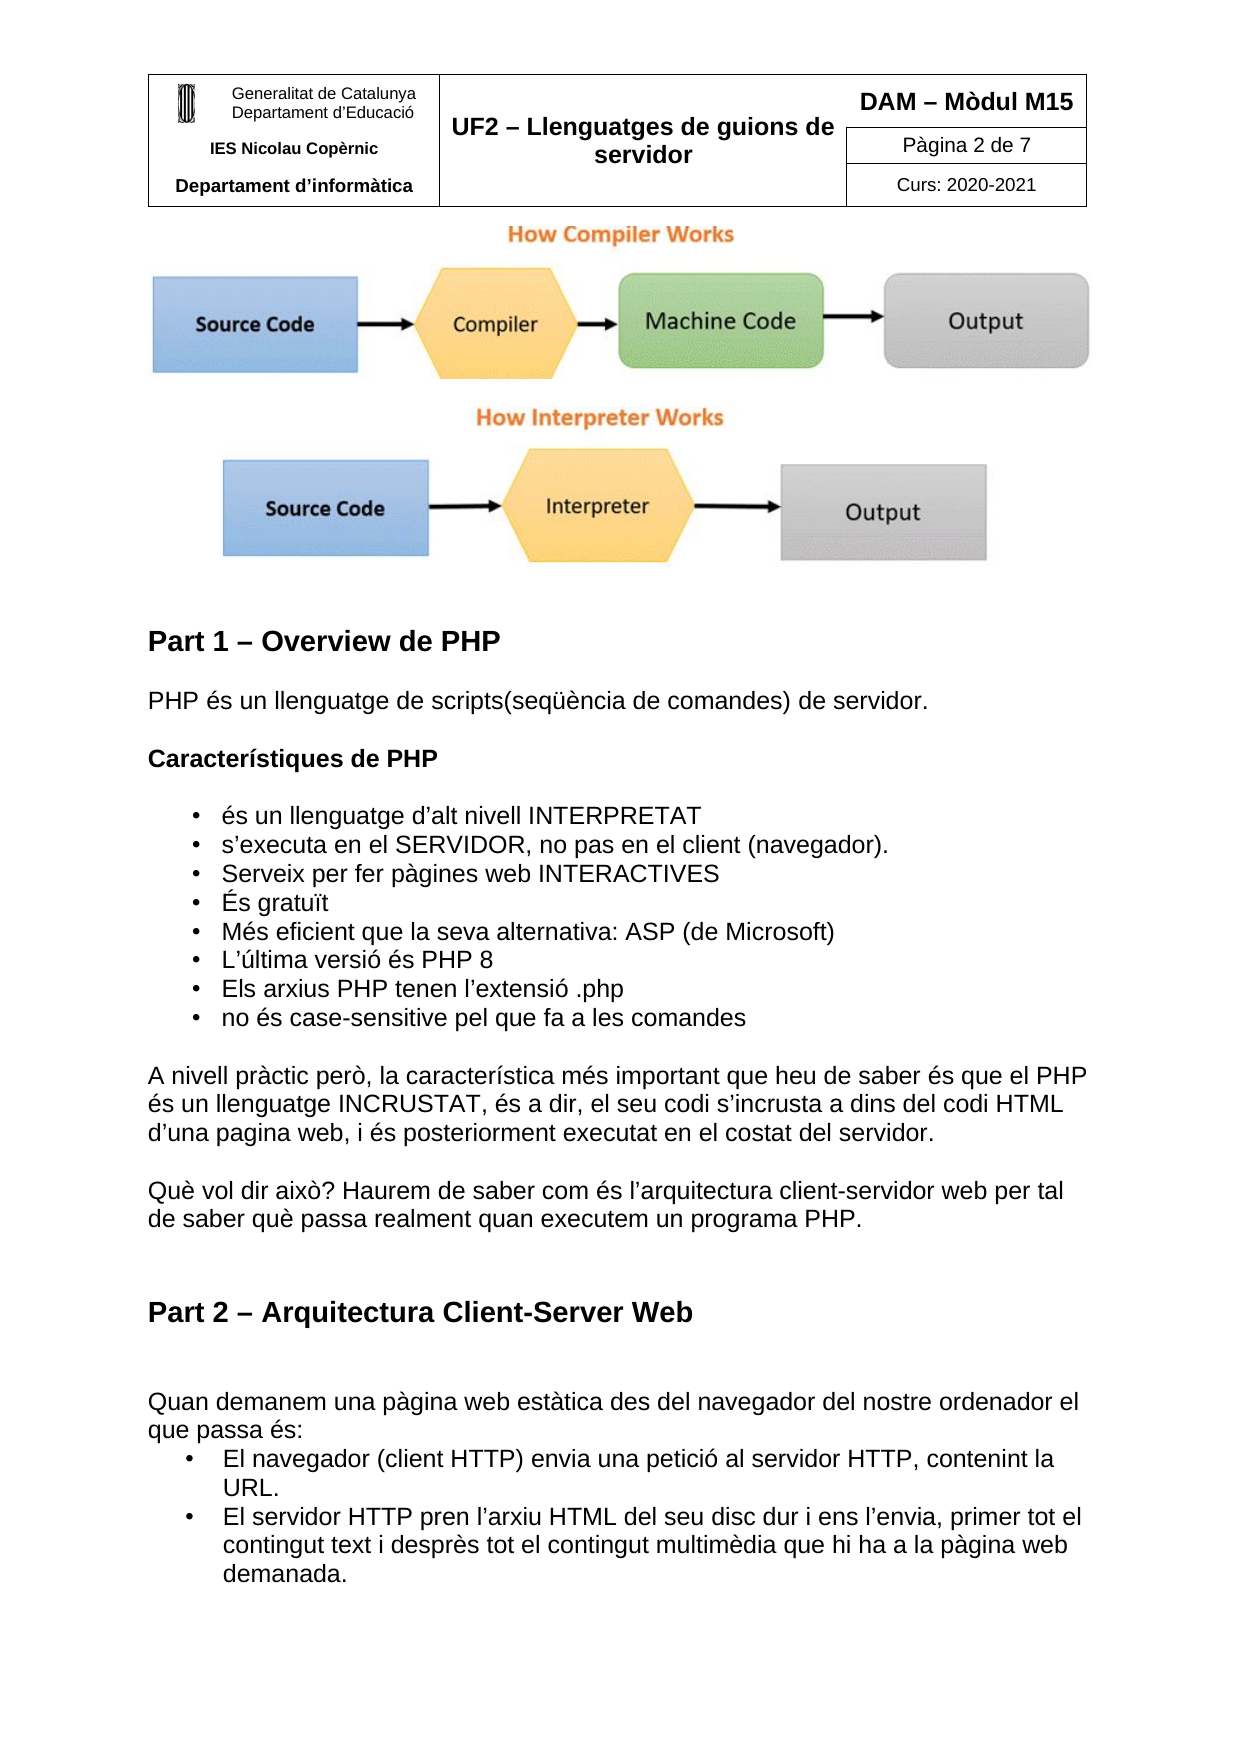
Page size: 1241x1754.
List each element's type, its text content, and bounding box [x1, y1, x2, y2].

list és un llenguatge d’alt nivell INTERPRETAT [192, 801, 1092, 830]
list no és case-sensitive pel que fa a les comandes [192, 1003, 1092, 1032]
text Què vol dir això? Haurem de saber com és l’arquitectura client-servidor web per tal de saber què passa realment quan executem un programa PHP. [148, 1176, 1092, 1233]
list Els arxius PHP tenen l’extensió .php [192, 974, 1092, 1003]
list Serveix per fer pàgines web INTERACTIVES [192, 859, 1092, 888]
list El navegador (client HTTP) envia una petició al servidor HTTP, contenint la URL. [185, 1444, 1092, 1502]
list És gratuït [192, 888, 1092, 916]
text PHP és un llenguatge de scripts(seqüència de comandes) de servidor. [148, 686, 1092, 715]
list Més eficient que la seva alternativa: ASP (de Microsoft) [192, 916, 1092, 945]
list El servidor HTTP pren l’arxiu HTML del seu disc dur i ens l’envia, primer tot el contingut text i desprès tot el contingut multimèdia que hi ha a la pàgina web demanada. [185, 1502, 1092, 1588]
picture [147, 226, 1093, 379]
text Característiques de PHP [148, 743, 1092, 772]
subtitle Part 2 – Arquitectura Client-Server Web [148, 1295, 1092, 1329]
text Quan demanem una pàgina web estàtica des del navegador del nostre ordenador el que passa és: [148, 1386, 1092, 1444]
picture [147, 407, 1093, 567]
list L’última versió és PHP 8 [192, 945, 1092, 974]
text A nivell pràctic però, la característica més important que heu de saber és que el PHP és un llenguatge INCRUSTAT, és a dir, el seu codi s’incrusta a dins del codi HTML d’una pagina web, i és posteriorment executat en el costat del servidor. [148, 1061, 1092, 1147]
subtitle Part 1 – Overview de PHP [148, 624, 1092, 657]
list s’executa en el SERVIDOR, no pas en el client (navegador). [192, 830, 1092, 859]
